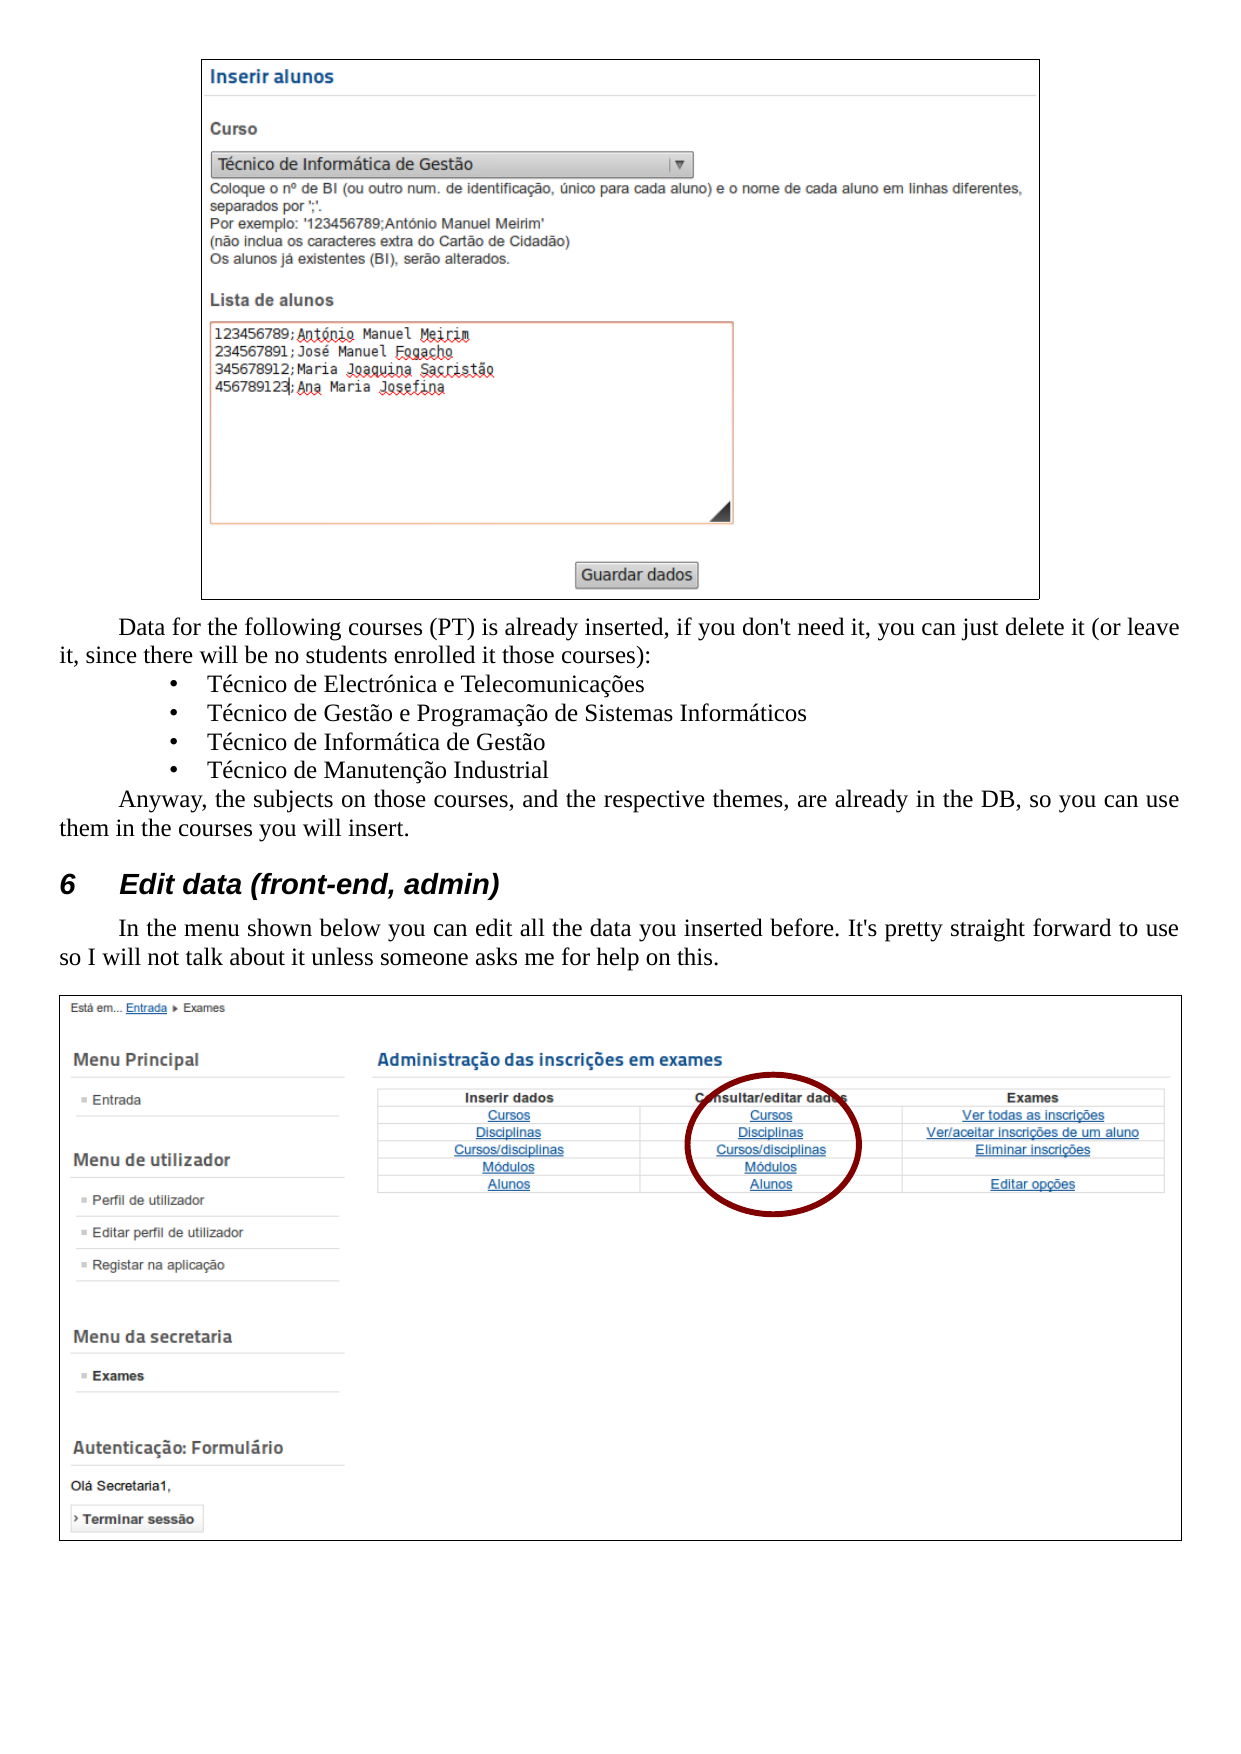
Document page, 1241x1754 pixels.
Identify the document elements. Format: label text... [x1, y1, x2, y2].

text In the menu shown below you can edit all the data you inserted before. It's pretty straight forward to use so I will not talk about it unless someone asks me for help on this. [59, 913, 1181, 970]
subtitle Edit data (front-end, admin) [59, 867, 1181, 900]
list Técnico de Manutenção Industrial [169, 756, 1181, 784]
picture [204, 62, 1037, 597]
picture [62, 998, 1179, 1538]
text Anyway, the subjects on those courses, and the respective themes, are already in the DB, so you can use them in the courses you will insert. [59, 784, 1181, 842]
list Técnico de Gestão e Programação de Sistemas Informáticos [169, 698, 1181, 727]
list Técnico de Electrónica e Telecomunicações [169, 669, 1181, 698]
text Data for the following courses (PT) is already inserted, if you don't need it, you can just delete it (or leave it, since there will be no students enrolled it those courses): [59, 612, 1181, 669]
list Técnico de Informática de Gestão [169, 727, 1181, 756]
